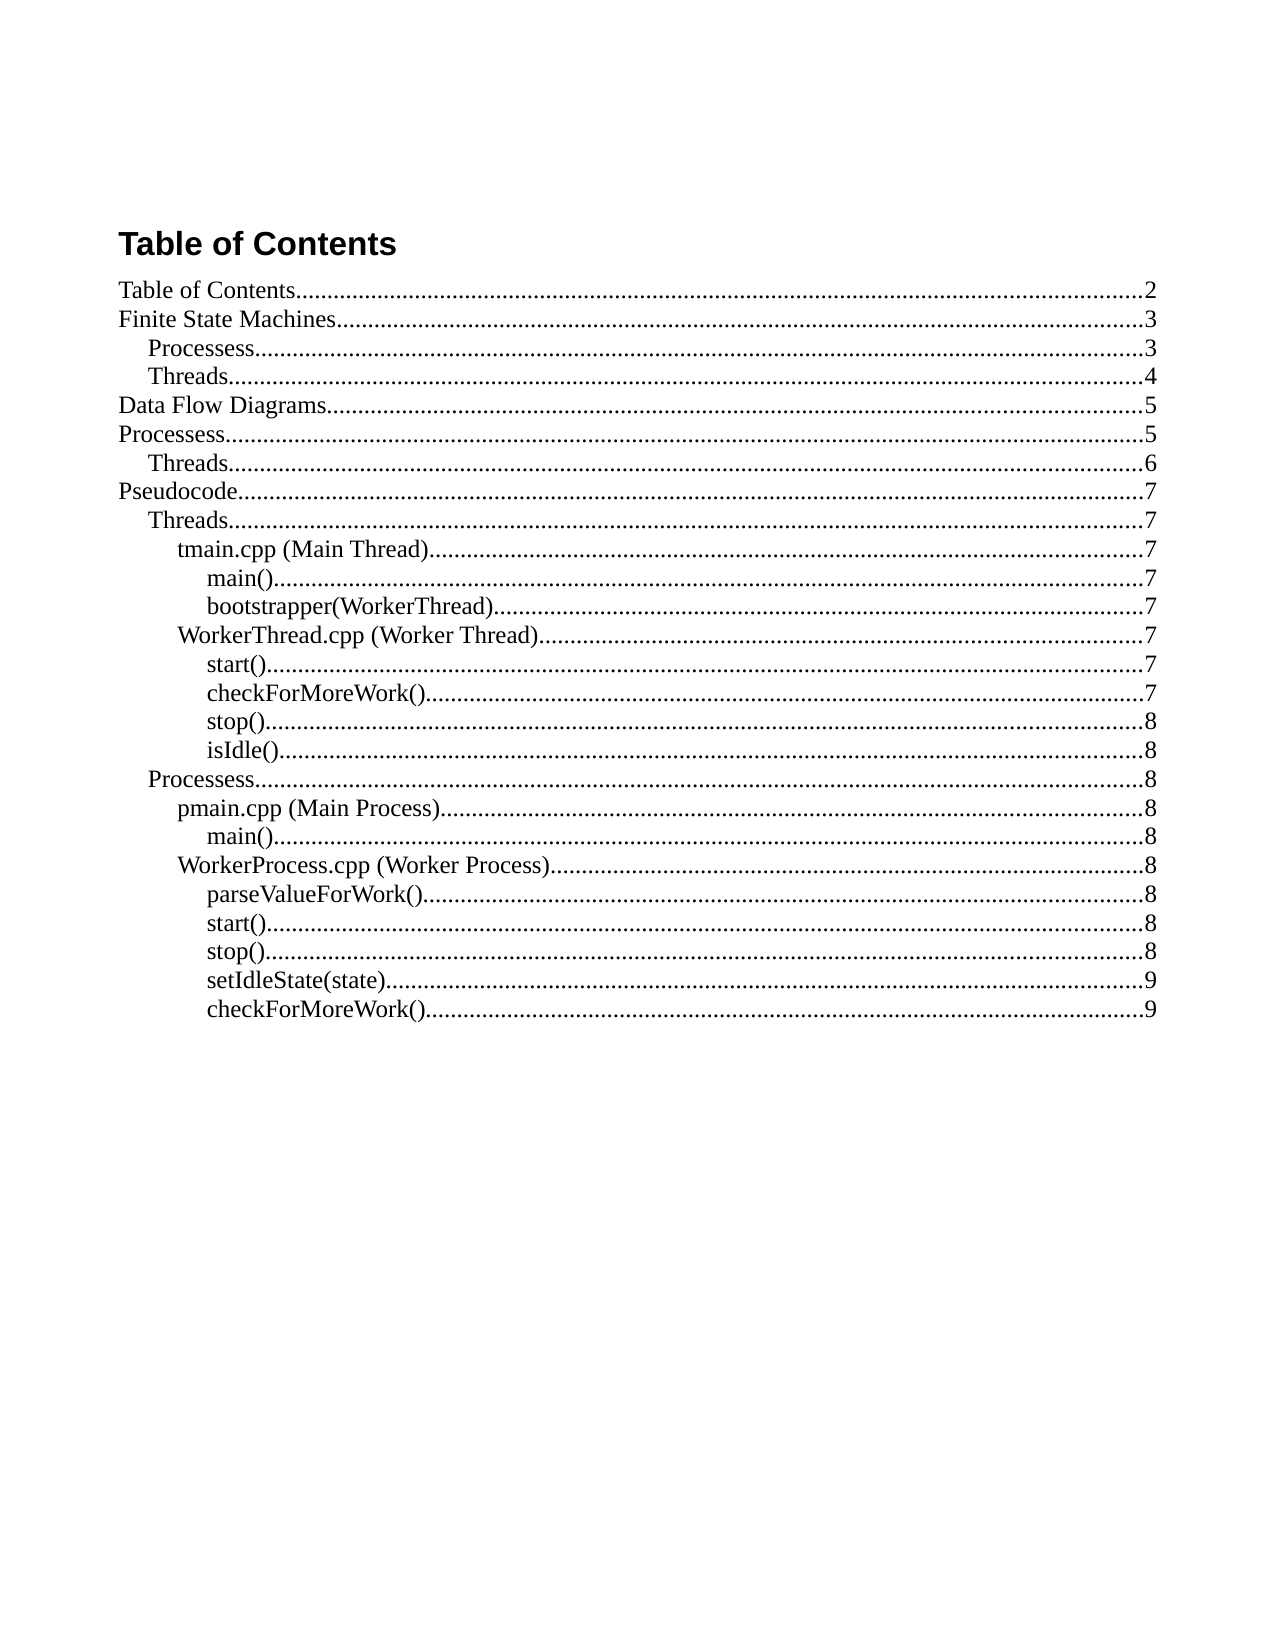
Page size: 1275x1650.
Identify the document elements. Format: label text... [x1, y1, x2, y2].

text Table of Contents 2 [118, 275, 1157, 304]
text bootstrapper(WorkerThread) 7 [207, 591, 1157, 620]
text start() 8 [207, 908, 1157, 936]
subtitle Table of Contents [118, 224, 1157, 263]
text Data Flow Diagrams 5 [118, 390, 1157, 419]
text stop() 8 [207, 936, 1157, 965]
text checkForMoreWork() 7 [207, 678, 1157, 706]
text checkForMoreWork() 9 [207, 994, 1157, 1023]
text Threads 7 [148, 505, 1157, 534]
text start() 7 [207, 649, 1157, 678]
text main() 7 [207, 563, 1157, 591]
text WorkerProcess.cpp (Worker Process) 8 [177, 850, 1157, 879]
text parseValueForWork() 8 [207, 879, 1157, 908]
text tmain.cpp (Main Thread) 7 [177, 534, 1157, 563]
text WorkerThread.cpp (Worker Thread) 7 [177, 620, 1157, 649]
text Processess 5 [118, 419, 1157, 448]
text stop() 8 [207, 706, 1157, 735]
text Processess 3 [148, 333, 1157, 361]
text Threads 4 [148, 361, 1157, 390]
text isIdle() 8 [207, 735, 1157, 764]
text setIdleState(state) 9 [207, 965, 1157, 994]
text Finite State Machines 3 [118, 304, 1157, 333]
text Processess 8 [148, 764, 1157, 793]
text pmain.cpp (Main Process) 8 [177, 793, 1157, 821]
text Pseudocode 7 [118, 476, 1157, 505]
text Threads 6 [148, 448, 1157, 476]
text main() 8 [207, 821, 1157, 850]
